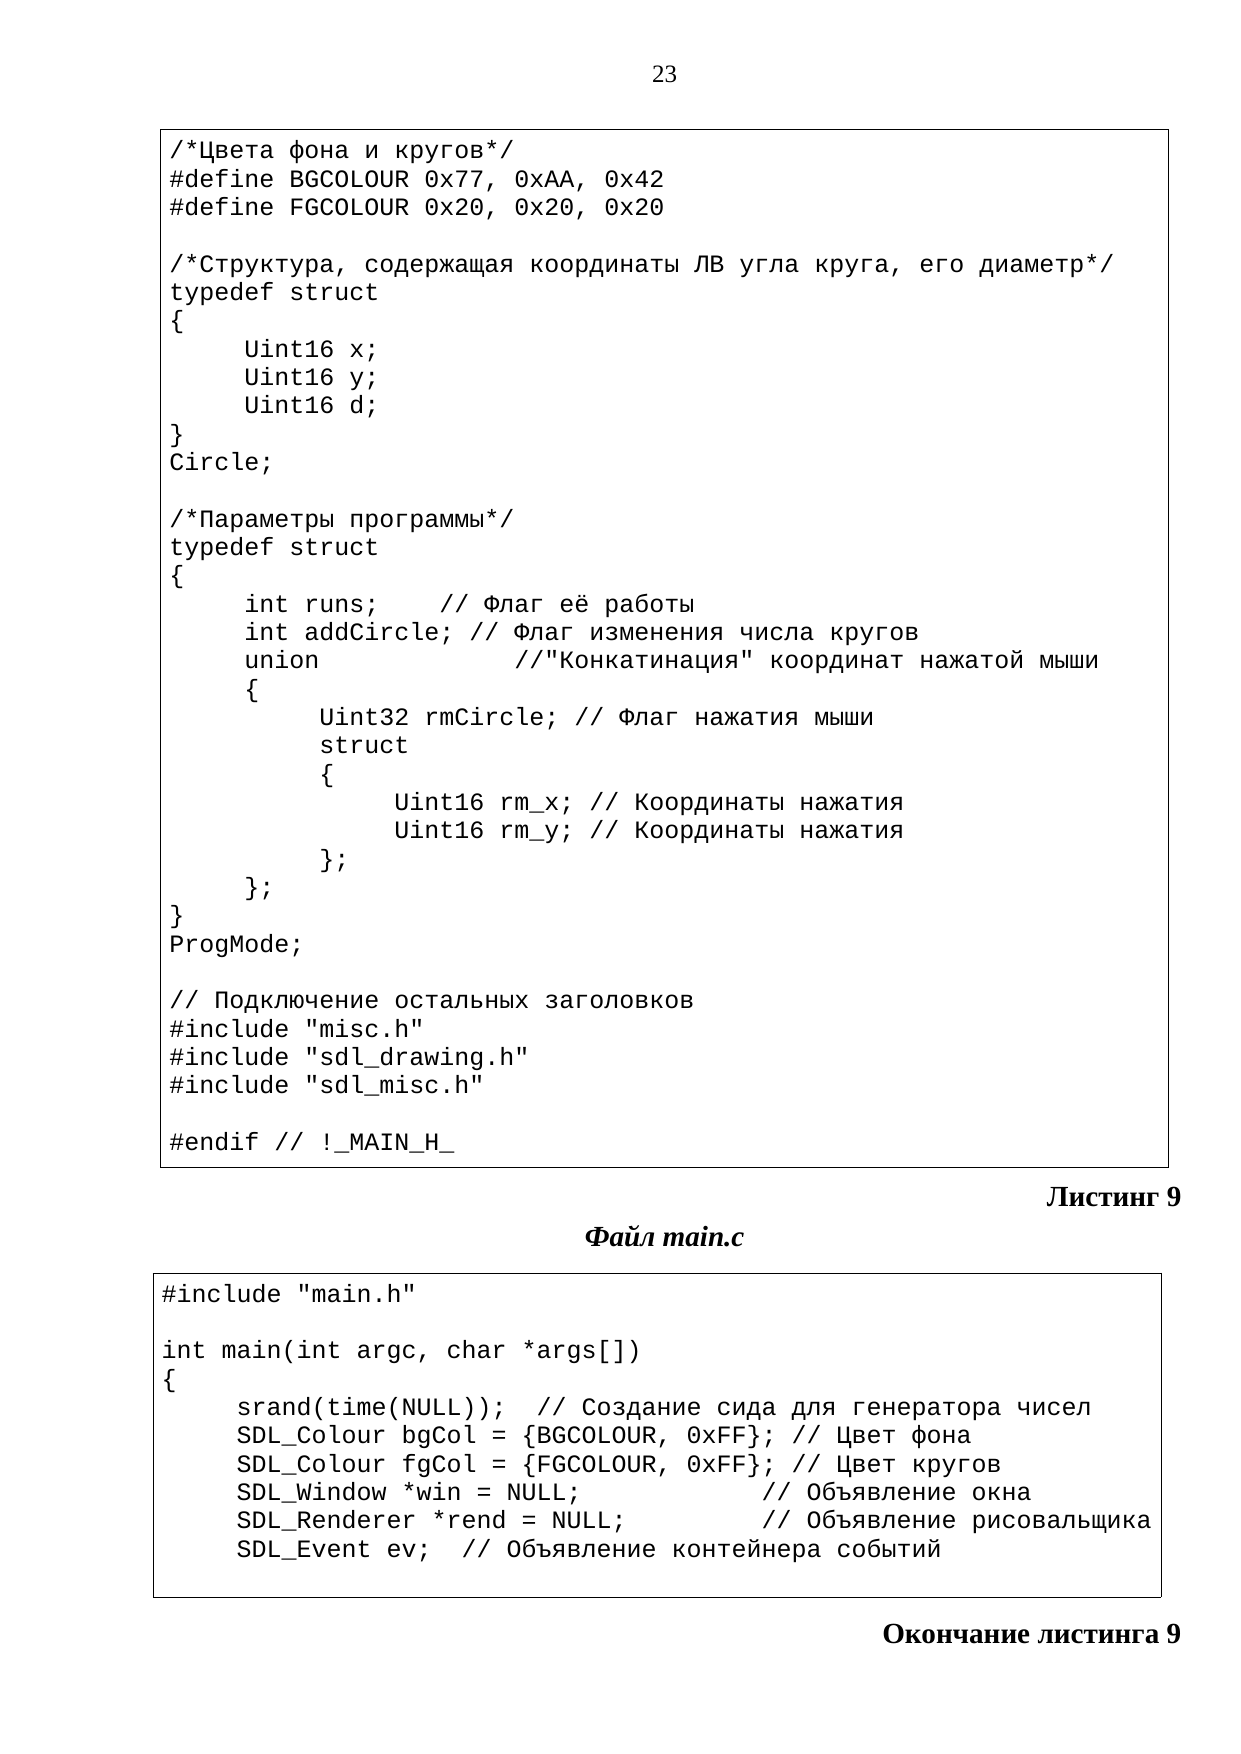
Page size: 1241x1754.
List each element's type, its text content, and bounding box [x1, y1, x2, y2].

text int addCircle; // Флаг изменения числа кругов [169, 620, 1159, 648]
text /*Структура, содержащая координаты ЛВ угла круга, его диаметр*/ [169, 251, 1159, 280]
text SDL_Colour fgCol = {FGCOLOUR, 0xFF}; // Цвет кругов [161, 1451, 1152, 1480]
text { [169, 761, 1159, 790]
text ProgMode; [169, 931, 1159, 960]
text typedef struct [169, 535, 1159, 563]
text Uint16 x; [169, 336, 1159, 365]
text #define BGCOLOUR 0x77, 0xAA, 0x42 [169, 166, 1159, 195]
text #include "misc.h" [169, 1016, 1159, 1045]
text Uint32 rmCircle; // Флаг нажатия мыши [169, 705, 1159, 733]
text /*Параметры программы*/ [169, 506, 1159, 535]
text Circle; [169, 450, 1159, 478]
text #include "main.h" [161, 1281, 1152, 1310]
text Листинг 9 [148, 117, 1181, 1212]
text } [169, 421, 1159, 450]
text Окончание листинга 9 [148, 1260, 1181, 1649]
text srand(time(NULL)); // Создание сида для генератора чисел [161, 1395, 1152, 1423]
text #include "sdl_misc.h" [169, 1073, 1159, 1101]
text union //"Конкатинация" координат нажатой мыши [169, 648, 1159, 676]
text SDL_Window *win = NULL; // Объявление окна [161, 1480, 1152, 1508]
text int main(int argc, char *args[]) [161, 1338, 1152, 1366]
text }; [169, 875, 1159, 903]
text Uint16 rm_x; // Координаты нажатия [169, 790, 1159, 818]
text { [169, 308, 1159, 336]
text { [169, 563, 1159, 591]
text Файл main.c [148, 1219, 1181, 1253]
text SDL_Event ev; // Объявление контейнера событий [161, 1536, 1152, 1565]
text // Подключение остальных заголовков [169, 988, 1159, 1016]
text [154, 1274, 1161, 1597]
text typedef struct [169, 280, 1159, 308]
text SDL_Renderer *rend = NULL; // Объявление рисовальщика [161, 1508, 1152, 1536]
text #define FGCOLOUR 0x20, 0x20, 0x20 [169, 195, 1159, 223]
text /*Цвета фона и кругов*/ [169, 138, 1159, 166]
text SDL_Colour bgCol = {BGCOLOUR, 0xFF}; // Цвет фона [161, 1423, 1152, 1451]
text } [169, 903, 1159, 931]
text { [161, 1366, 1152, 1395]
text { [169, 676, 1159, 705]
text Uint16 d; [169, 393, 1159, 421]
text Uint16 rm_y; // Координаты нажатия [169, 818, 1159, 846]
text }; [169, 846, 1159, 875]
text #endif // !_MAIN_H_ [169, 1130, 1159, 1158]
text Uint16 y; [169, 365, 1159, 393]
text #include "sdl_drawing.h" [169, 1045, 1159, 1073]
text int runs; // Флаг её работы [169, 591, 1159, 620]
text struct [169, 733, 1159, 761]
